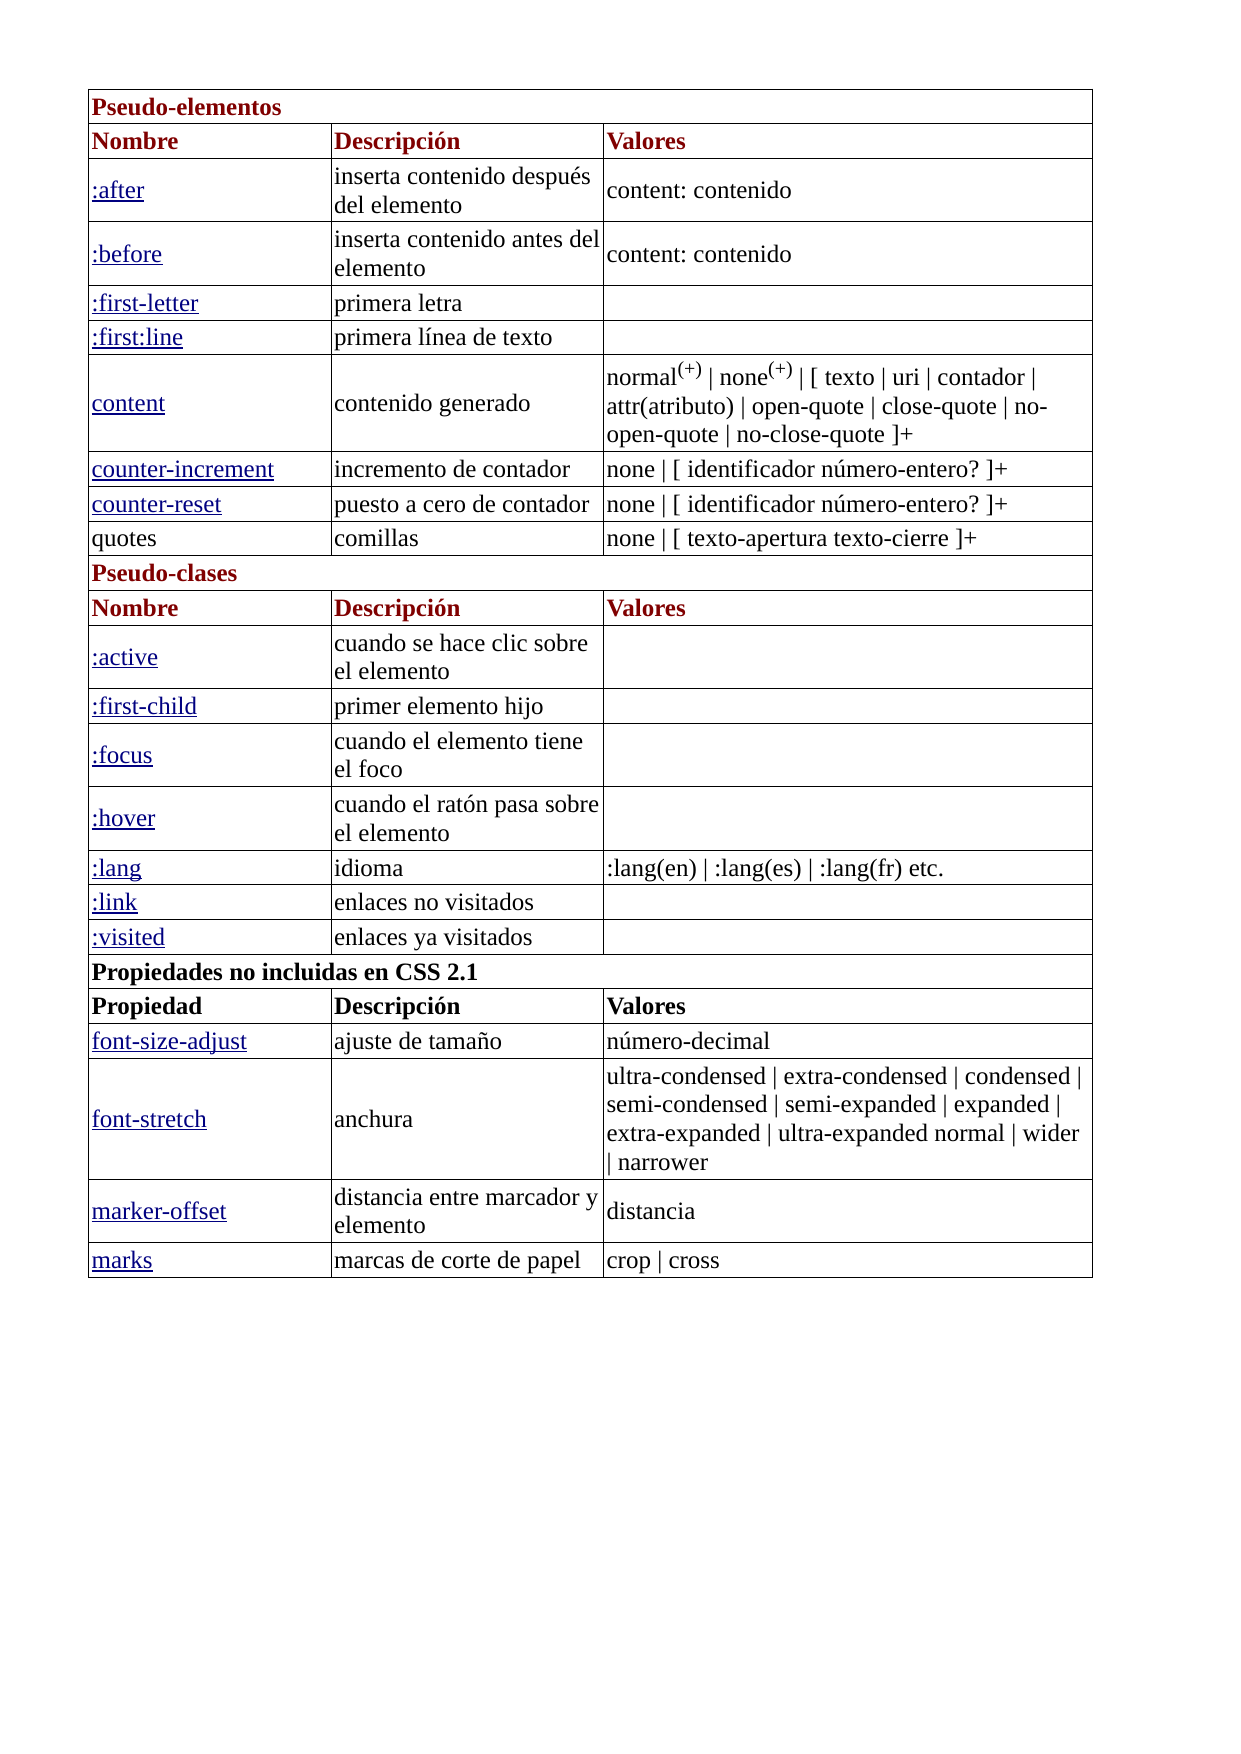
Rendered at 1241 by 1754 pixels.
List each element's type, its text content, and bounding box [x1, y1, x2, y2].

table_cell cuando el elemento tiene el foco [332, 724, 603, 786]
table_cell content: contenido [604, 222, 1092, 285]
table_cell Propiedades no incluidas en CSS 2.1 [89, 955, 1092, 988]
table_cell normal(+) | none(+) | [ texto | uri | contador | attr(atributo) | open-quote | close-quote | no-open-quote | no-close-quote ]+ [604, 355, 1092, 451]
table_cell cuando el ratón pasa sobre el elemento [332, 787, 603, 849]
table_cell :lang [89, 851, 331, 884]
table_cell Pseudo-clases [89, 556, 1092, 590]
table_cell quotes [89, 522, 331, 555]
table_cell primera línea de texto [332, 321, 603, 354]
table_cell font-stretch [89, 1059, 331, 1179]
table_cell ajuste de tamaño [332, 1024, 603, 1058]
table_cell Nombre [89, 591, 331, 624]
table_cell cuando se hace clic sobre el elemento [332, 626, 603, 688]
table_cell :first-letter [89, 286, 331, 319]
table_cell Descripción [332, 591, 603, 624]
table_cell Valores [604, 989, 1092, 1023]
table_cell counter-reset [89, 487, 331, 521]
table_cell Propiedad [89, 989, 331, 1023]
table_cell :before [89, 222, 331, 285]
table_cell enlaces no visitados [332, 885, 603, 919]
table_cell anchura [332, 1059, 603, 1179]
table_cell crop | cross [604, 1243, 1092, 1277]
table_cell número-decimal [604, 1024, 1092, 1058]
table_cell [604, 626, 1092, 688]
table_cell :lang(en) | :lang(es) | :lang(fr) etc. [604, 851, 1092, 884]
table_cell none | [ texto-apertura texto-cierre ]+ [604, 522, 1092, 555]
table_cell [604, 920, 1092, 954]
table_cell [604, 286, 1092, 319]
table_cell ultra-condensed | extra-condensed | condensed | semi-condensed | semi-expanded | expanded | extra-expanded | ultra-expanded normal | wider | narrower [604, 1059, 1092, 1179]
table_cell comillas [332, 522, 603, 555]
table_cell marks [89, 1243, 331, 1277]
table_cell :link [89, 885, 331, 919]
table_cell contenido generado [332, 355, 603, 451]
table_cell enlaces ya visitados [332, 920, 603, 954]
table_cell idioma [332, 851, 603, 884]
table_cell Descripción [332, 989, 603, 1023]
table_cell Valores [604, 591, 1092, 624]
table_cell primer elemento hijo [332, 689, 603, 723]
table_cell :first-child [89, 689, 331, 723]
table_cell counter-increment [89, 452, 331, 486]
table_cell content: contenido [604, 159, 1092, 221]
table_cell [604, 724, 1092, 786]
table_cell :first:line [89, 321, 331, 354]
table_cell [604, 787, 1092, 849]
table_cell [604, 885, 1092, 919]
table_cell marcas de corte de papel [332, 1243, 603, 1277]
table_cell [604, 321, 1092, 354]
table_cell Descripción [332, 124, 603, 158]
table_cell none | [ identificador número-entero? ]+ [604, 487, 1092, 521]
table_cell inserta contenido antes del elemento [332, 222, 603, 285]
table_cell none | [ identificador número-entero? ]+ [604, 452, 1092, 486]
table_cell :active [89, 626, 331, 688]
table_cell :focus [89, 724, 331, 786]
table_cell puesto a cero de contador [332, 487, 603, 521]
table_cell :hover [89, 787, 331, 849]
table_cell :after [89, 159, 331, 221]
table_cell font-size-adjust [89, 1024, 331, 1058]
table_cell distancia [604, 1180, 1092, 1242]
table_cell distancia entre marcador y elemento [332, 1180, 603, 1242]
table_cell content [89, 355, 331, 451]
table_cell marker-offset [89, 1180, 331, 1242]
table_cell :visited [89, 920, 331, 954]
table_cell Valores [604, 124, 1092, 158]
table_cell incremento de contador [332, 452, 603, 486]
table_cell [604, 689, 1092, 723]
table_cell inserta contenido después del elemento [332, 159, 603, 221]
table_cell primera letra [332, 286, 603, 319]
table_cell Nombre [89, 124, 331, 158]
table_cell Pseudo-elementos [89, 90, 1092, 123]
